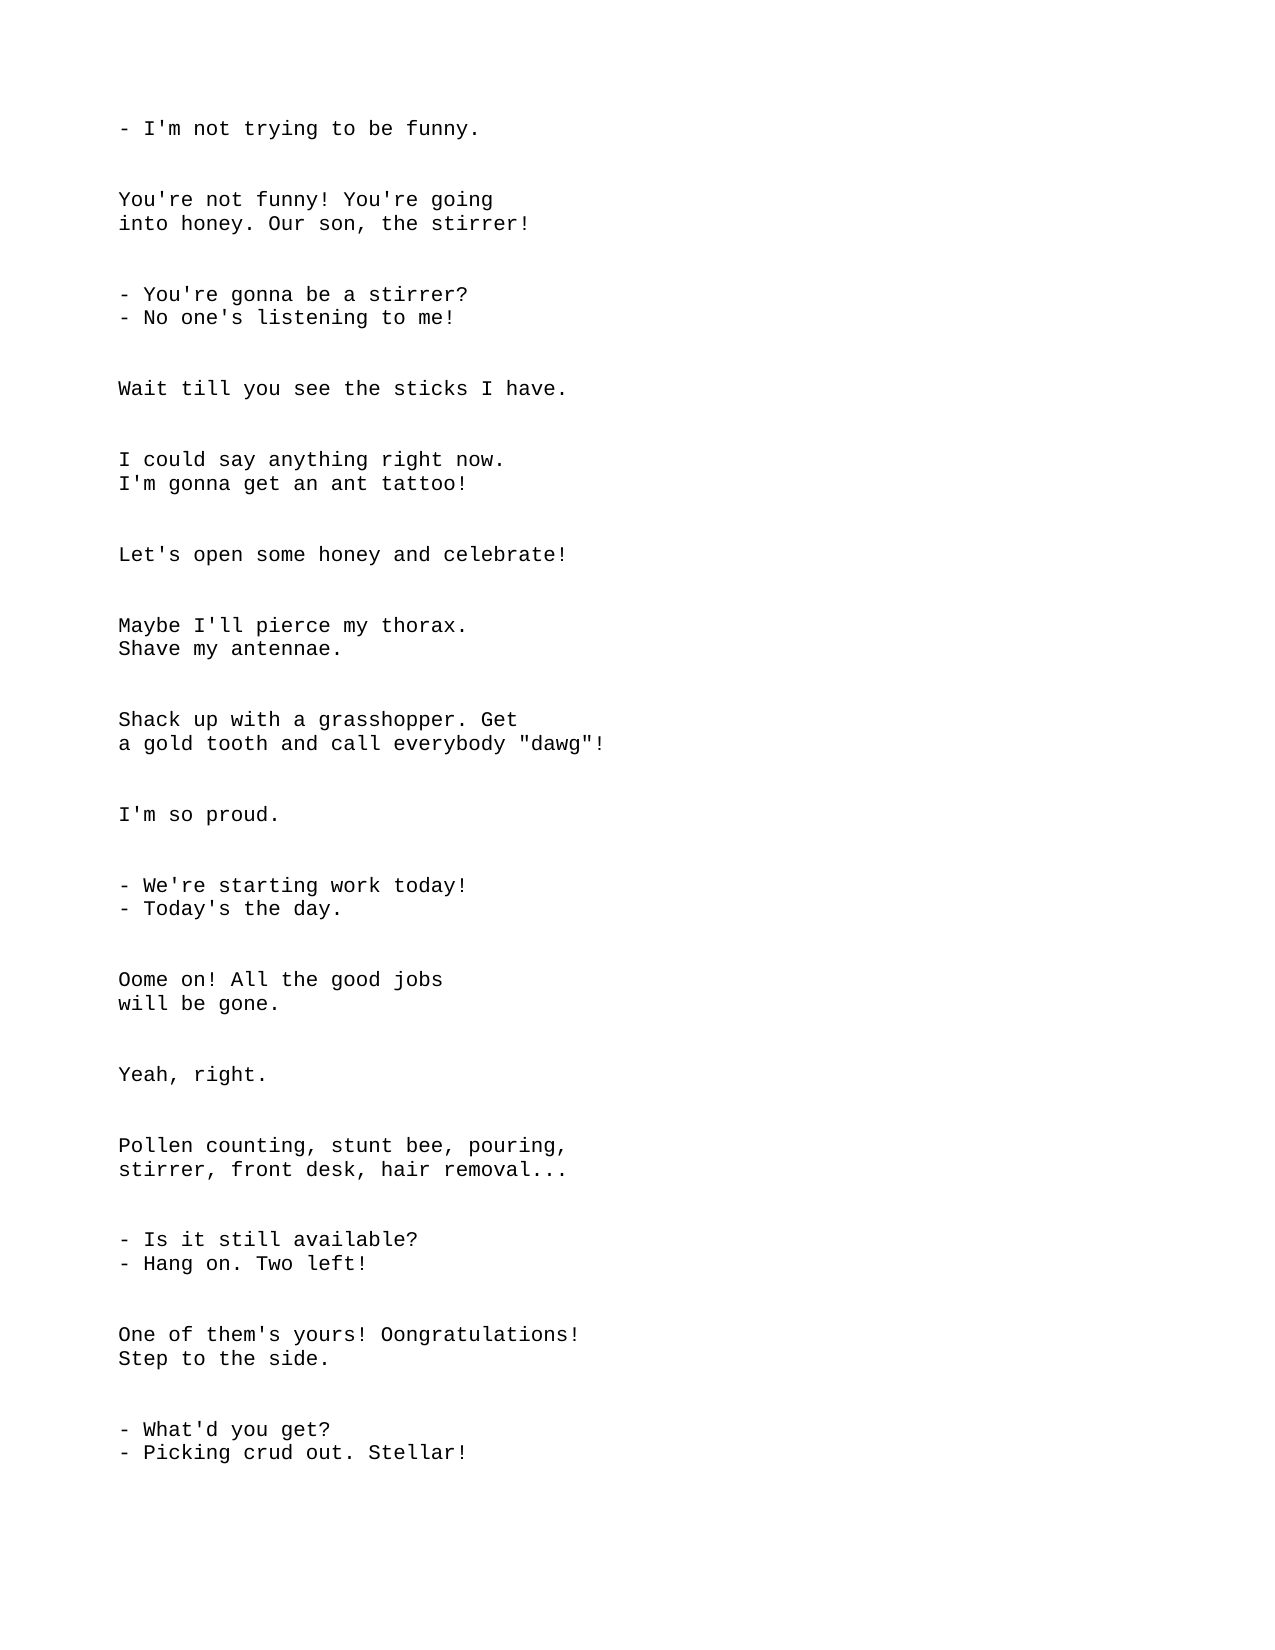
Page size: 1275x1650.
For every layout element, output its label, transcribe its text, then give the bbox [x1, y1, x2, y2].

text - Today's the day. [118, 898, 1157, 922]
text Maybe I'll pierce my thorax. [118, 615, 1157, 638]
text One of them's yours! Oongratulations! [118, 1324, 1157, 1348]
text Let's open some honey and celebrate! [118, 544, 1157, 567]
text - I'm not trying to be funny. [118, 118, 1157, 142]
text Pollen counting, stunt bee, pouring, [118, 1135, 1157, 1158]
text - Is it still available? [118, 1229, 1157, 1253]
text I'm so proud. [118, 804, 1157, 827]
text Shack up with a grasshopper. Get [118, 709, 1157, 733]
text - No one's listening to me! [118, 307, 1157, 331]
text Oome on! All the good jobs [118, 969, 1157, 993]
text I'm gonna get an ant tattoo! [118, 473, 1157, 496]
text Wait till you see the sticks I have. [118, 378, 1157, 402]
text Shave my antennae. [118, 638, 1157, 662]
text - Picking crud out. Stellar! [118, 1442, 1157, 1466]
text into honey. Our son, the stirrer! [118, 213, 1157, 236]
text - You're gonna be a stirrer? [118, 284, 1157, 307]
text Yeah, right. [118, 1064, 1157, 1088]
text stirrer, front desk, hair removal... [118, 1158, 1157, 1182]
text - Hang on. Two left! [118, 1253, 1157, 1277]
text a gold tooth and call everybody "dawg"! [118, 733, 1157, 757]
text - We're starting work today! [118, 875, 1157, 898]
text I could say anything right now. [118, 449, 1157, 473]
text Step to the side. [118, 1348, 1157, 1371]
text will be gone. [118, 993, 1157, 1017]
text You're not funny! You're going [118, 189, 1157, 213]
text - What'd you get? [118, 1419, 1157, 1442]
